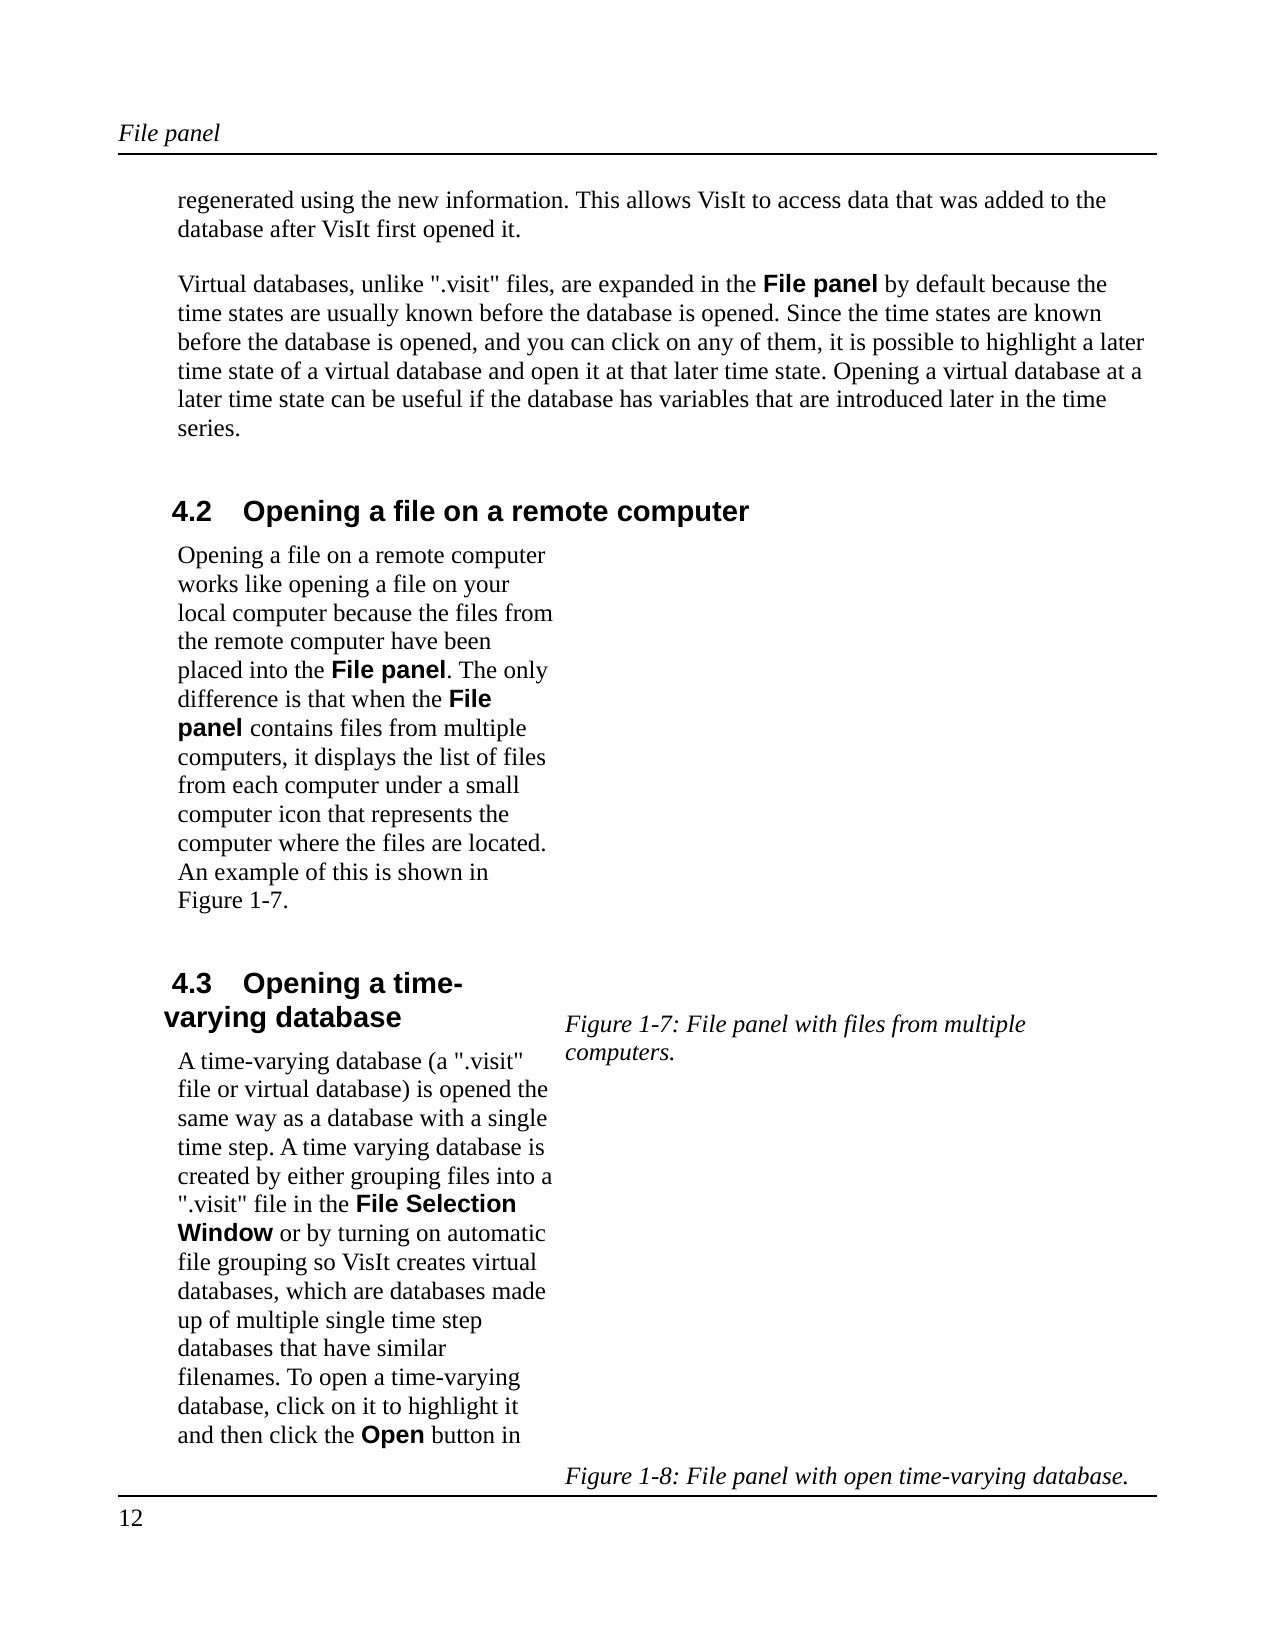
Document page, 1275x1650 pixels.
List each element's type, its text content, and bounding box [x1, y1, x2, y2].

text regenerated using the new information. This allows VisIt to access data that was added to the database after VisIt first opened it. [177, 185, 1157, 242]
text [565, 1066, 1145, 1091]
subtitle Opening a time-varying database [163, 966, 565, 1033]
subtitle Opening a file on a remote computer [163, 494, 1157, 528]
text Opening a file on a remote computer works like opening a file on your local computer because the files from the remote computer have been placed into the File panel. The only difference is that when the File panel contains files from multiple computers, it displays the list of files from each computer under a small computer icon that represents the computer where the files are located. An example of this is shown in Figure 1-7. [177, 540, 1157, 914]
subtitle [1145, 966, 1157, 1033]
text Figure 1-8: File panel with open time-varying database. [565, 1091, 1145, 1490]
text A time-varying database (a ".visit" file or virtual database) is opened the same way as a database with a single time step. A time varying database is created by either grouping files into a ".visit" file in the File Selection Window or by turning on automatic file grouping so VisIt creates virtual databases, which are databases made up of multiple single time step databases that have similar filenames. To open a time-varying database, click on it to highlight it and then click the Open button in [177, 1046, 565, 1448]
text Figure 1-7: File panel with files from multiple computers. [565, 564, 1145, 1066]
text Virtual databases, unlike ".visit" files, are expanded in the File panel by default because the time states are usually known before the database is opened. Since the time states are known before the database is opened, and you can click on any of them, it is possible to highlight a later time state of a virtual database and open it at that later time state. Opening a virtual database at a later time state can be useful if the database has variables that are introduced later in the time series. [177, 269, 1157, 442]
